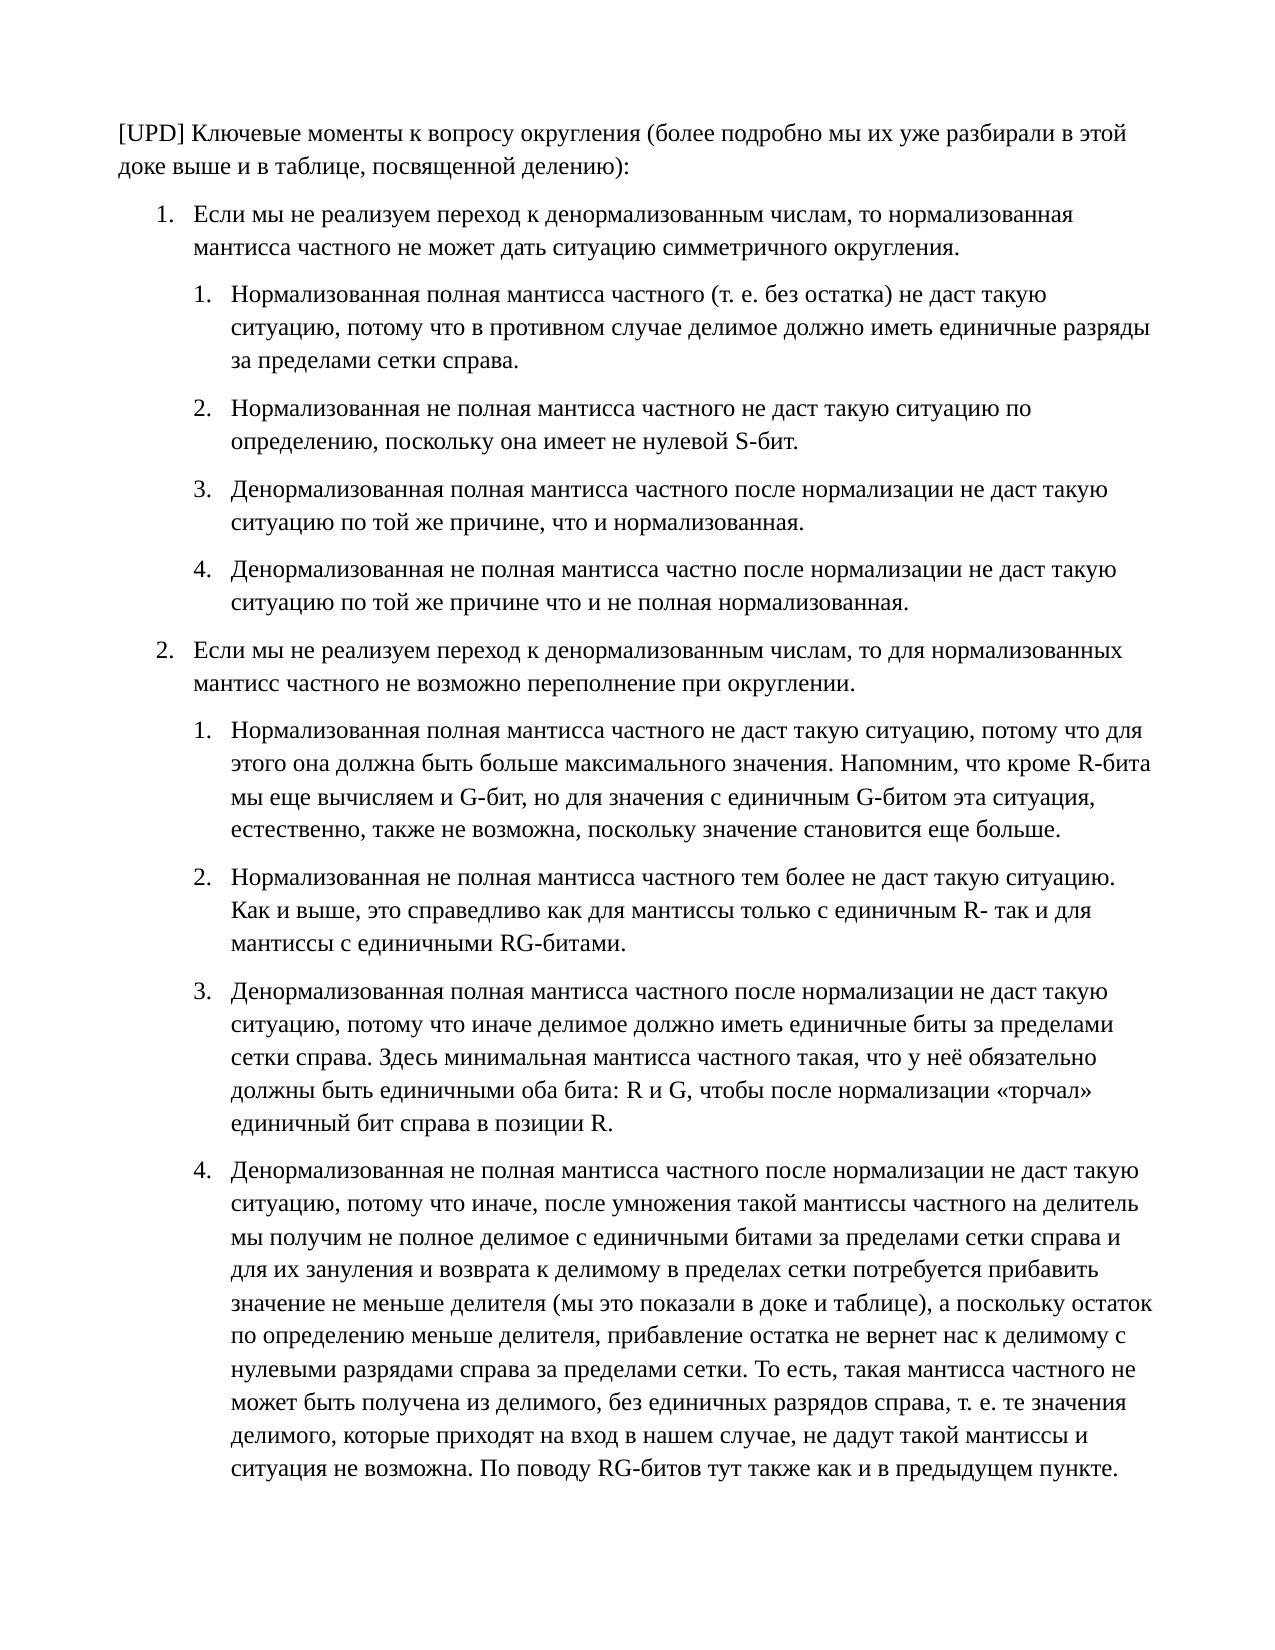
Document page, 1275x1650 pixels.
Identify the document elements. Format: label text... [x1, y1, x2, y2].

list Нормализованная не полная мантисса частного не даст такую ситуацию по определению, поскольку она имеет не нулевой S-бит. [193, 393, 1157, 455]
list Денормализованная не полная мантисса частно после нормализации не даст такую ситуацию по той же причине что и не полная нормализованная. [193, 554, 1157, 616]
list Денормализованная полная мантисса частного после нормализации не даст такую ситуацию, потому что иначе делимое должно иметь единичные биты за пределами сетки справа. Здесь минимальная мантисса частного такая, что у неё обязательно должны быть единичными оба бита: R и G, чтобы после нормализации «торчал» единичный бит справа в позиции R. [193, 976, 1157, 1137]
list Денормализованная полная мантисса частного после нормализации не даст такую ситуацию по той же причине, что и нормализованная. [193, 474, 1157, 535]
list Денормализованная не полная мантисса частного после нормализации не даст такую ситуацию, потому что иначе, после умножения такой мантиссы частного на делитель мы получим не полное делимое с единичными битами за пределами сетки справа и для их зануления и возврата к делимому в пределах сетки потребуется прибавить значение не меньше делителя (мы это показали в доке и таблице), а поскольку остаток по определению меньше делителя, прибавление остатка не вернет нас к делимому с нулевыми разрядами справа за пределами сетки. То есть, такая мантисса частного не может быть получена из делимого, без единичных разрядов справа, т. е. те значения делимого, которые приходят на вход в нашем случае, не дадут такой мантиссы и ситуация не возможна. По поводу RG-битов тут также как и в предыдущем пункте. [193, 1156, 1157, 1481]
list Нормализованная полная мантисса частного не даст такую ситуацию, потому что для этого она должна быть больше максимального значения. Напомним, что кроме R-бита мы еще вычисляем и G-бит, но для значения с единичным G-битом эта ситуация, естественно, также не возможна, поскольку значение становится еще больше. [193, 716, 1157, 843]
list Нормализованная не полная мантисса частного тем более не даст такую ситуацию. Как и выше, это справедливо как для мантиссы только с единичным R- так и для мантиссы с единичными RG-битами. [193, 862, 1157, 957]
list Если мы не реализуем переход к денормализованным числам, то для нормализованных мантисс частного не возможно переполнение при округлении. [156, 635, 1157, 697]
list Нормализованная полная мантисса частного (т. е. без остатка) не даст такую ситуацию, потому что в противном случае делимое должно иметь единичные разряды за пределами сетки справа. [193, 279, 1157, 374]
text [UPD] Ключевые моменты к вопросу округления (более подробно мы их уже разбирали в этой доке выше и в таблице, посвященной делению): [118, 118, 1157, 180]
list Если мы не реализуем переход к денормализованным числам, то нормализованная мантисса частного не может дать ситуацию симметричного округления. [156, 199, 1157, 261]
